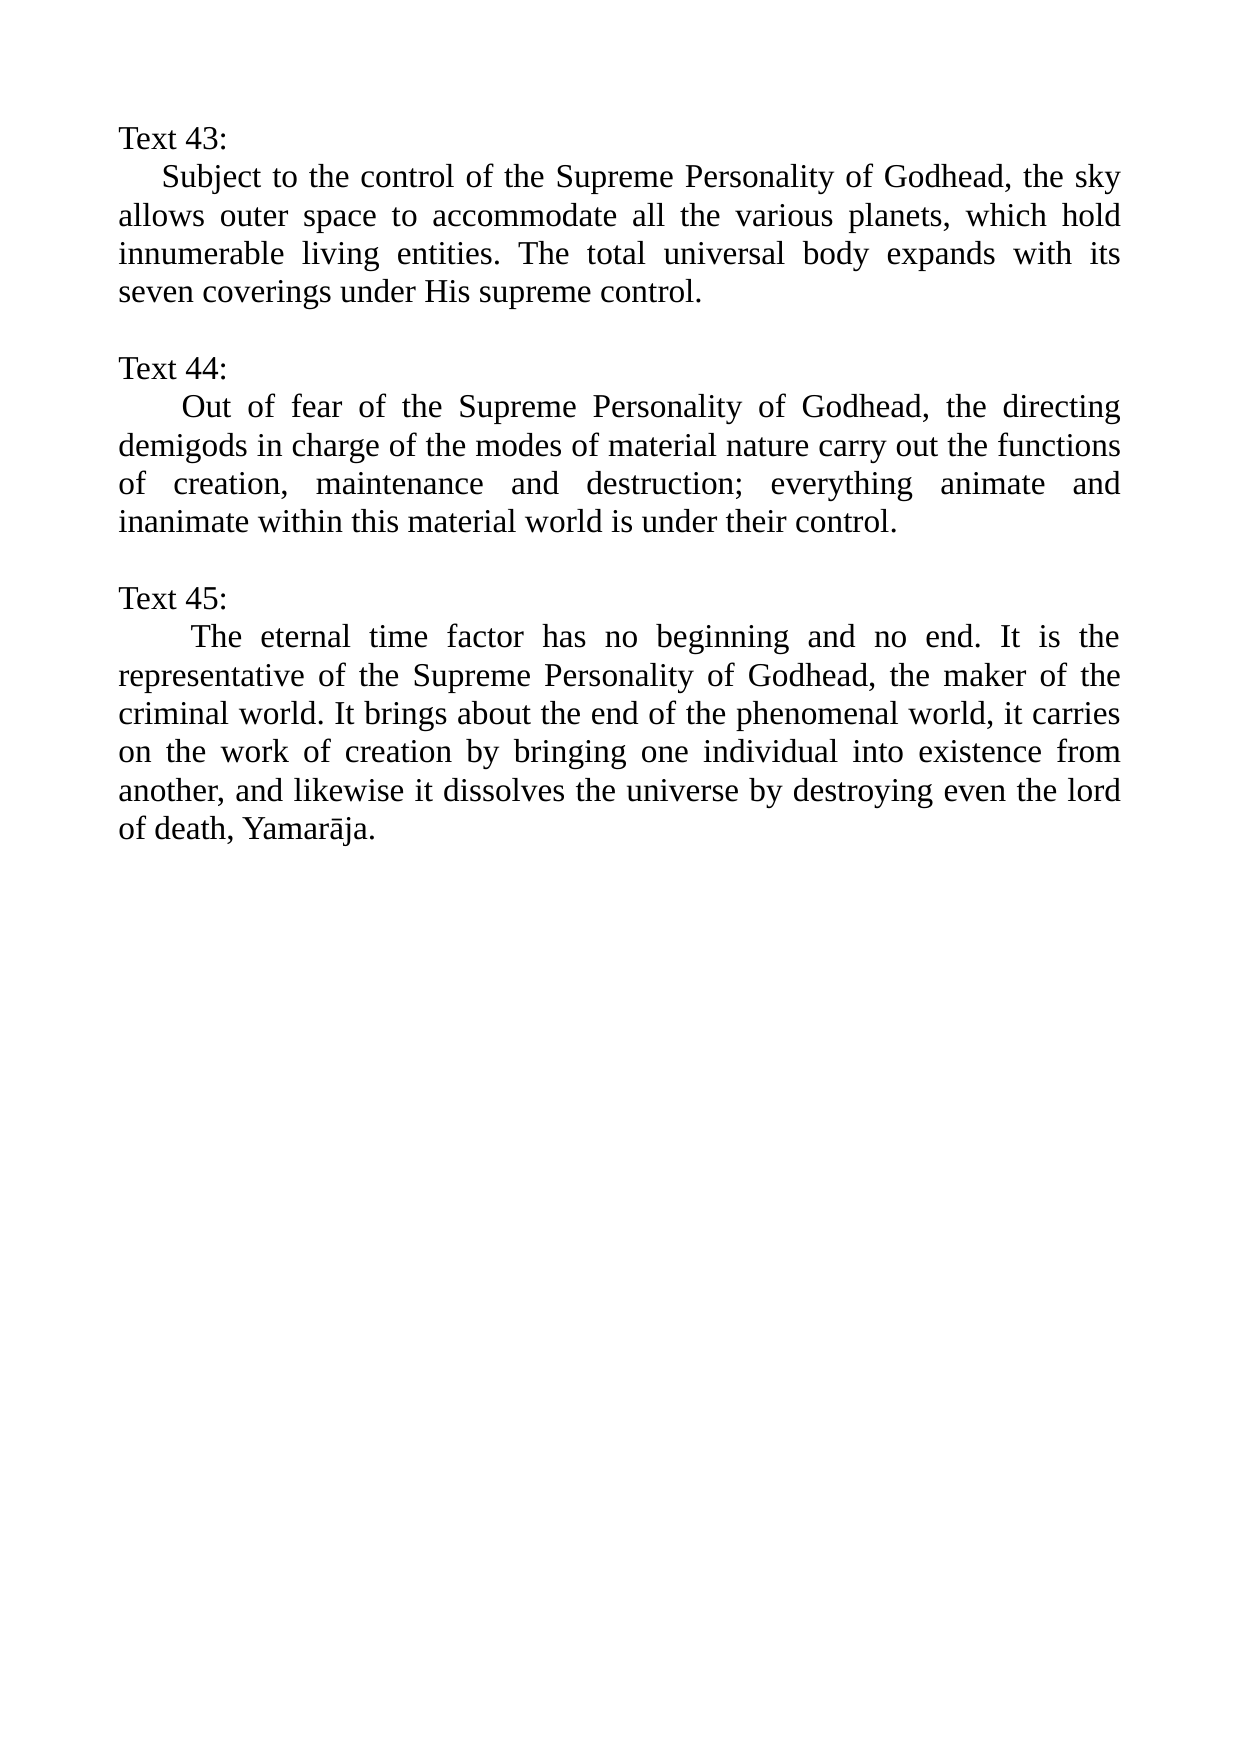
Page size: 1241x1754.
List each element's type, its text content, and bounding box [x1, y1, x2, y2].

text Subject to the control of the Supreme Personality of Godhead, the sky allows outer space to accommodate all the various planets, which hold innumerable living entities. The total universal body expands with its seven coverings under His supreme control. [118, 156, 1122, 310]
text Text 43: [118, 118, 1122, 156]
text The eternal time factor has no beginning and no end. It is the representative of the Supreme Personality of Godhead, the maker of the criminal world. It brings about the end of the phenomenal world, it carries on the work of creation by bringing one individual into existence from another, and likewise it dissolves the universe by destroying even the lord of death, Yamarāja. [118, 616, 1122, 846]
text Text 45: [118, 578, 1122, 616]
text Text 44: [118, 348, 1122, 386]
text Out of fear of the Supreme Personality of Godhead, the directing demigods in charge of the modes of material nature carry out the functions of creation, maintenance and destruction; everything animate and inanimate within this material world is under their control. [118, 386, 1122, 540]
